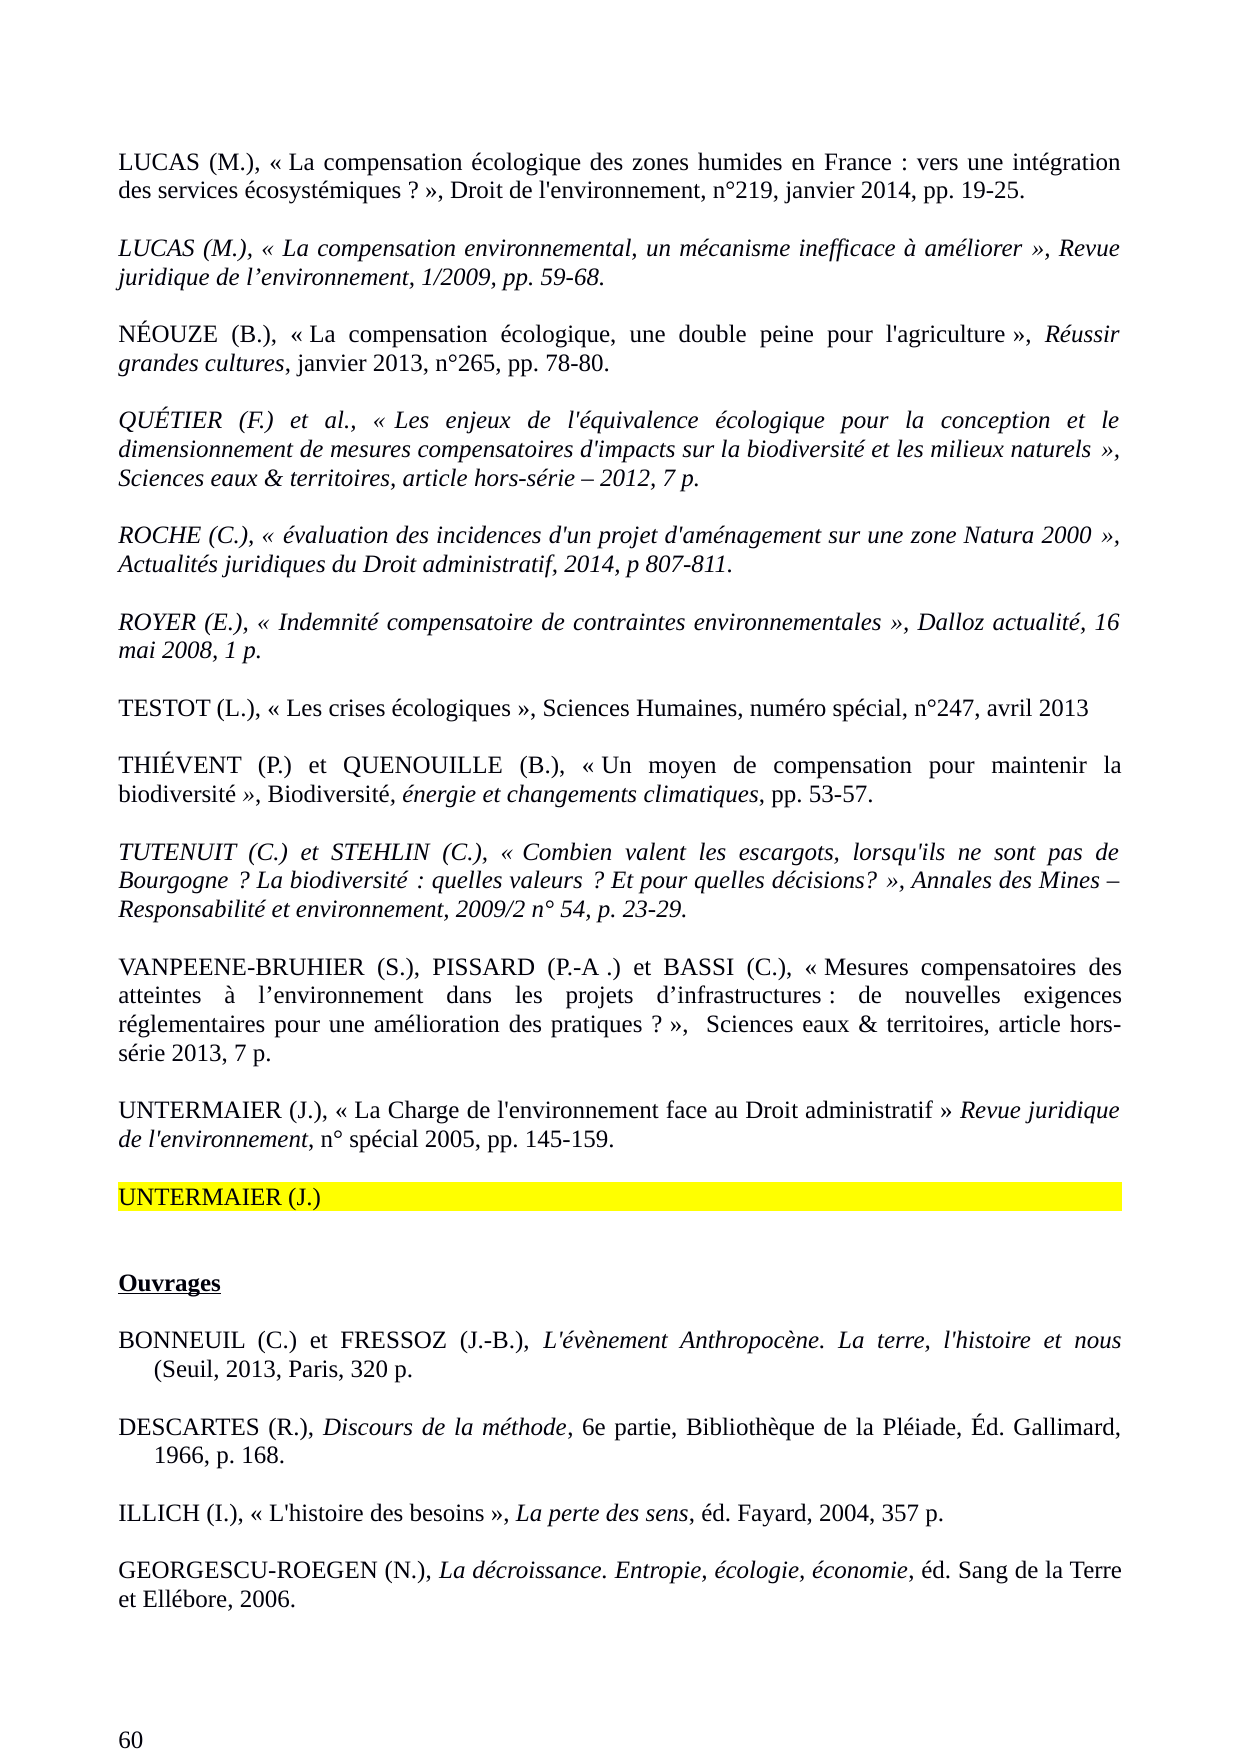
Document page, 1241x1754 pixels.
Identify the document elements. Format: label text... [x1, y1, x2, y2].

text Ouvrages [118, 1268, 1122, 1297]
text BONNEUIL (C.) et FRESSOZ (J.-B.), L'évènement Anthropocène. La terre, l'histoire et nous (Seuil, 2013, Paris, 320 p. [118, 1326, 1122, 1383]
text THIÉVENT (P.) et QUENOUILLE (B.), « Un moyen de compensation pour maintenir la biodiversité », Biodiversité, énergie et changements climatiques, pp. 53-57. [118, 751, 1122, 808]
text UNTERMAIER (J.) [118, 1182, 1122, 1211]
text NÉOUZE (B.), « La compensation écologique, une double peine pour l'agriculture », Réussir grandes cultures, janvier 2013, n°265, pp. 78-80. [118, 319, 1122, 377]
text UNTERMAIER (J.), « La Charge de l'environnement face au Droit administratif » Revue juridique de l'environnement, n° spécial 2005, pp. 145-159. [118, 1096, 1122, 1153]
text QUÉTIER (F.) et al., « Les enjeux de l'équivalence écologique pour la conception et le dimensionnement de mesures compensatoires d'impacts sur la biodiversité et les milieux naturels », Sciences eaux & territoires, article hors-série – 2012, 7 p. [118, 406, 1122, 492]
text ROYER (E.), « Indemnité compensatoire de contraintes environnementales », Dalloz actualité, 16 mai 2008, 1 p. [118, 607, 1122, 664]
text ROCHE (C.), « évaluation des incidences d'un projet d'aménagement sur une zone Natura 2000 », Actualités juridiques du Droit administratif, 2014, p 807-811. [118, 521, 1122, 578]
text VANPEENE-BRUHIER (S.), PISSARD (P.-A .) et BASSI (C.), « Mesures compensatoires des atteintes à l’environnement dans les projets d’infrastructures : de nouvelles exigences réglementaires pour une amélioration des pratiques ? », Sciences eaux & territoires, article hors-série 2013, 7 p. [118, 952, 1122, 1067]
text GEORGESCU-ROEGEN (N.), La décroissance. Entropie, écologie, économie, éd. Sang de la Terre et Ellébore, 2006. [118, 1556, 1122, 1613]
text DESCARTES (R.), Discours de la méthode, 6e partie, Bibliothèque de la Pléiade, Éd. Gallimard, 1966, p. 168. [118, 1412, 1122, 1469]
text LUCAS (M.), « La compensation écologique des zones humides en France : vers une intégration des services écosystémiques ? », Droit de l'environnement, n°219, janvier 2014, pp. 19-25. [118, 147, 1122, 204]
text ILLICH (I.), « L'histoire des besoins », La perte des sens, éd. Fayard, 2004, 357 p. [118, 1498, 1122, 1527]
text LUCAS (M.), « La compensation environnemental, un mécanisme inefficace à améliorer », Revue juridique de l’environnement, 1/2009, pp. 59-68. [118, 233, 1122, 291]
text TESTOT (L.), « Les crises écologiques », Sciences Humaines, numéro spécial, n°247, avril 2013 [118, 693, 1122, 722]
text TUTENUIT (C.) et STEHLIN (C.), « Combien valent les escargots, lorsqu'ils ne sont pas de Bourgogne ? La biodiversité : quelles valeurs ? Et pour quelles décisions? », Annales des Mines – Responsabilité et environnement, 2009/2 n° 54, p. 23-29. [118, 837, 1122, 923]
